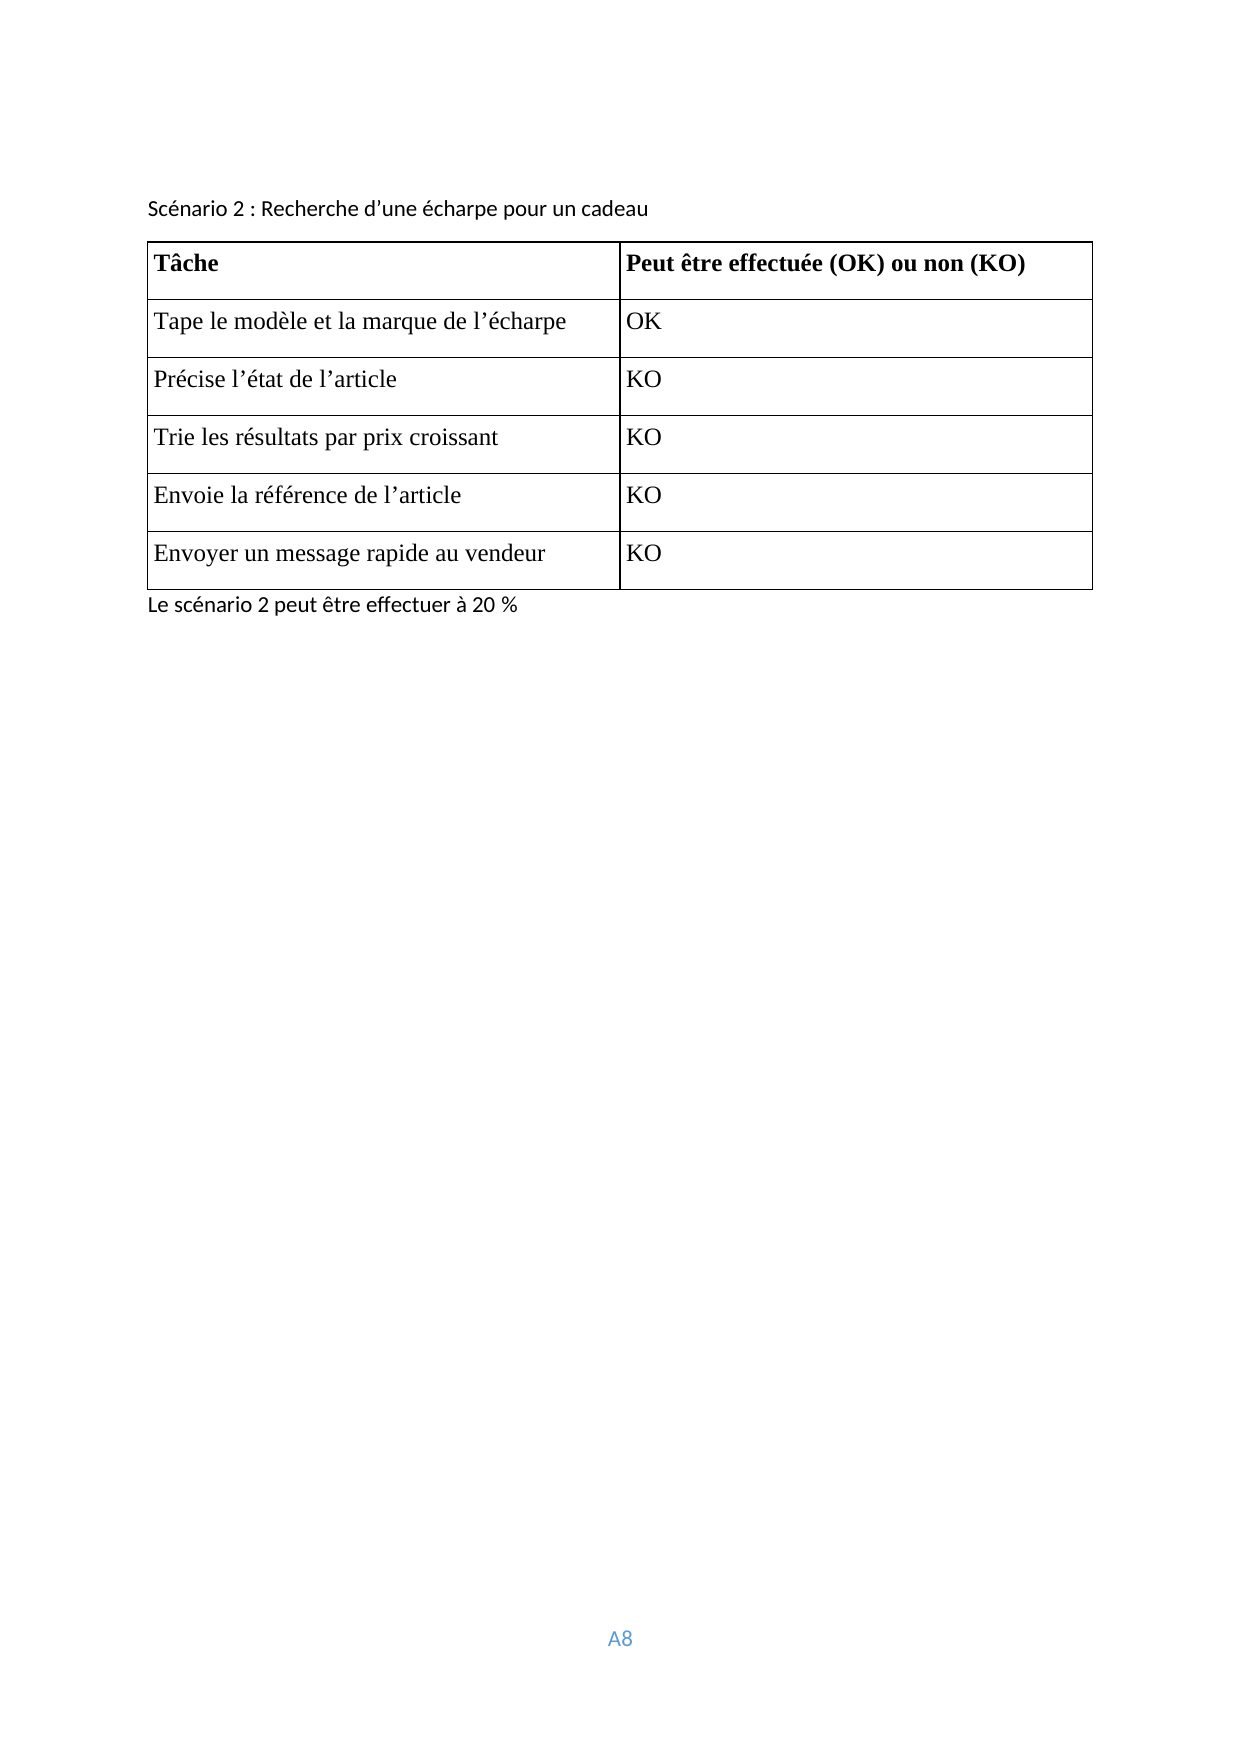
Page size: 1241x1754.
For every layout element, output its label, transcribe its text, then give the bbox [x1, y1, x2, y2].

table_cell KO [621, 474, 1092, 531]
table_cell KO [621, 358, 1092, 415]
table_cell KO [621, 416, 1092, 473]
table_cell KO [621, 532, 1092, 589]
table_header Peut être effectuée (OK) ou non (KO) [621, 243, 1092, 299]
table_cell Tape le modèle et la marque de l’écharpe [148, 300, 619, 357]
table_header Tâche [148, 243, 619, 299]
table_cell Envoie la référence de l’article [148, 474, 619, 531]
text Le scénario 2 peut être effectuer à 20 % [148, 590, 1093, 618]
table_cell Envoyer un message rapide au vendeur [148, 532, 619, 589]
table_cell Trie les résultats par prix croissant [148, 416, 619, 473]
table_cell Précise l’état de l’article [148, 358, 619, 415]
text Scénario 2 : Recherche d’une écharpe pour un cadeau [148, 194, 1093, 222]
table_cell OK [621, 300, 1092, 357]
